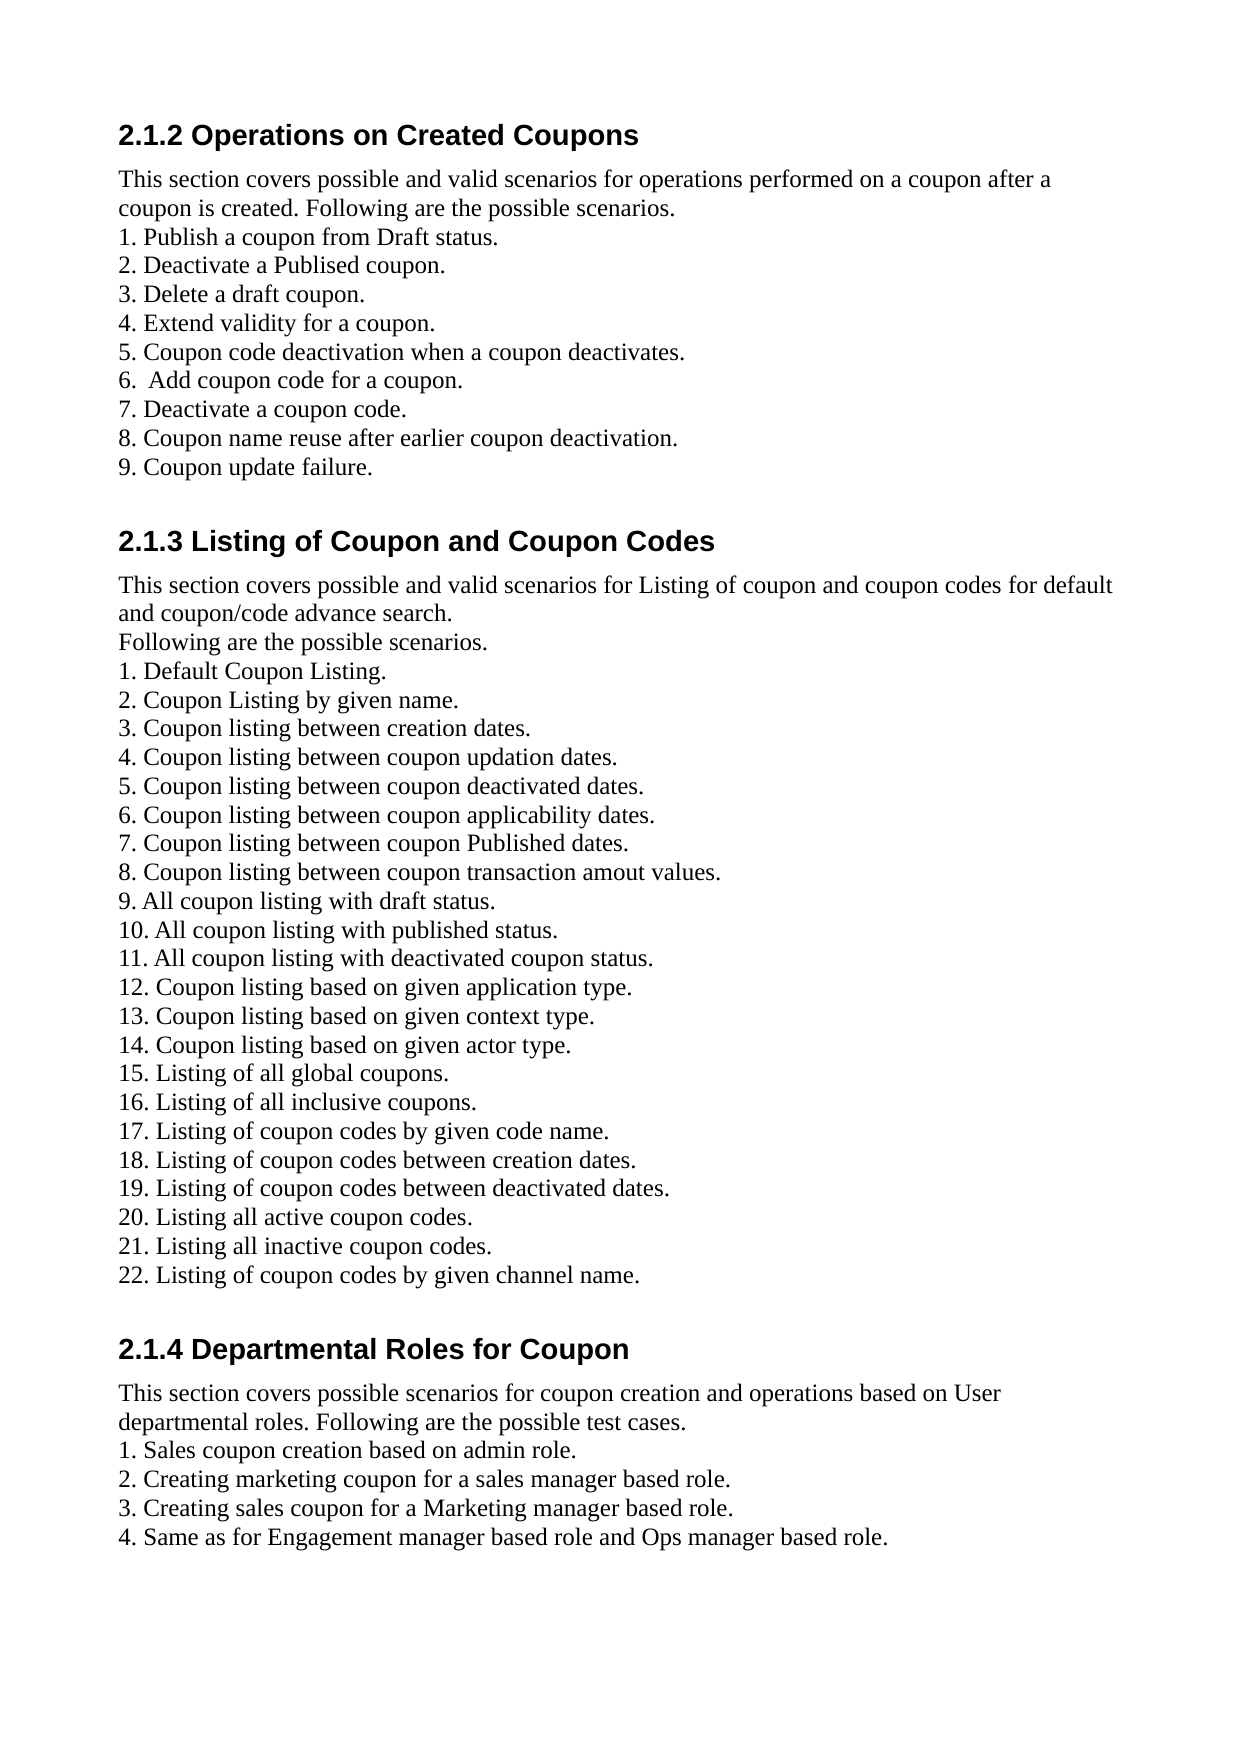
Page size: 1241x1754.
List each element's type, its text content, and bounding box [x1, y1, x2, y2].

text 12. Coupon listing based on given application type. [118, 972, 1122, 1001]
text 4. Same as for Engagement manager based role and Ops manager based role. [118, 1522, 1122, 1550]
text This section covers possible and valid scenarios for Listing of coupon and coupon codes for default and coupon/code advance search. [118, 570, 1122, 627]
text 4. Extend validity for a coupon. [118, 308, 1122, 337]
subtitle 2.1.2 Operations on Created Coupons [118, 118, 1122, 152]
text 6. Coupon listing between coupon applicability dates. [118, 800, 1122, 828]
text 3. Creating sales coupon for a Marketing manager based role. [118, 1493, 1122, 1522]
text 2. Coupon Listing by given name. [118, 685, 1122, 713]
text 4. Coupon listing between coupon updation dates. [118, 742, 1122, 771]
text 9. Coupon update failure. [118, 452, 1122, 480]
text 3. Delete a draft coupon. [118, 279, 1122, 308]
text This section covers possible scenarios for coupon creation and operations based on User departmental roles. Following are the possible test cases. [118, 1378, 1122, 1435]
text 14. Coupon listing based on given actor type. [118, 1030, 1122, 1058]
text 6. Add coupon code for a coupon. [118, 365, 1122, 394]
text 5. Coupon listing between coupon deactivated dates. [118, 771, 1122, 800]
text 15. Listing of all global coupons. [118, 1058, 1122, 1087]
text 8. Coupon name reuse after earlier coupon deactivation. [118, 423, 1122, 452]
text 8. Coupon listing between coupon transaction amout values. [118, 857, 1122, 886]
text 18. Listing of coupon codes between creation dates. [118, 1145, 1122, 1173]
text 21. Listing all inactive coupon codes. [118, 1231, 1122, 1260]
text 22. Listing of coupon codes by given channel name. [118, 1260, 1122, 1288]
text 7. Coupon listing between coupon Published dates. [118, 828, 1122, 857]
text 10. All coupon listing with published status. [118, 915, 1122, 943]
subtitle 2.1.4 Departmental Roles for Coupon [118, 1332, 1122, 1365]
text 17. Listing of coupon codes by given code name. [118, 1116, 1122, 1145]
text 11. All coupon listing with deactivated coupon status. [118, 943, 1122, 972]
text Following are the possible scenarios. [118, 627, 1122, 656]
text 13. Coupon listing based on given context type. [118, 1001, 1122, 1030]
text 1. Publish a coupon from Draft status. [118, 222, 1122, 250]
text 2. Creating marketing coupon for a sales manager based role. [118, 1464, 1122, 1493]
text 2. Deactivate a Publised coupon. [118, 250, 1122, 279]
text 5. Coupon code deactivation when a coupon deactivates. [118, 337, 1122, 365]
subtitle 2.1.3 Listing of Coupon and Coupon Codes [118, 524, 1122, 557]
text 9. All coupon listing with draft status. [118, 886, 1122, 915]
text 19. Listing of coupon codes between deactivated dates. [118, 1173, 1122, 1202]
text 3. Coupon listing between creation dates. [118, 713, 1122, 742]
text 1. Sales coupon creation based on admin role. [118, 1435, 1122, 1464]
text 7. Deactivate a coupon code. [118, 394, 1122, 423]
text 16. Listing of all inclusive coupons. [118, 1087, 1122, 1116]
text 1. Default Coupon Listing. [118, 656, 1122, 685]
text 20. Listing all active coupon codes. [118, 1202, 1122, 1231]
text This section covers possible and valid scenarios for operations performed on a coupon after a coupon is created. Following are the possible scenarios. [118, 164, 1122, 222]
